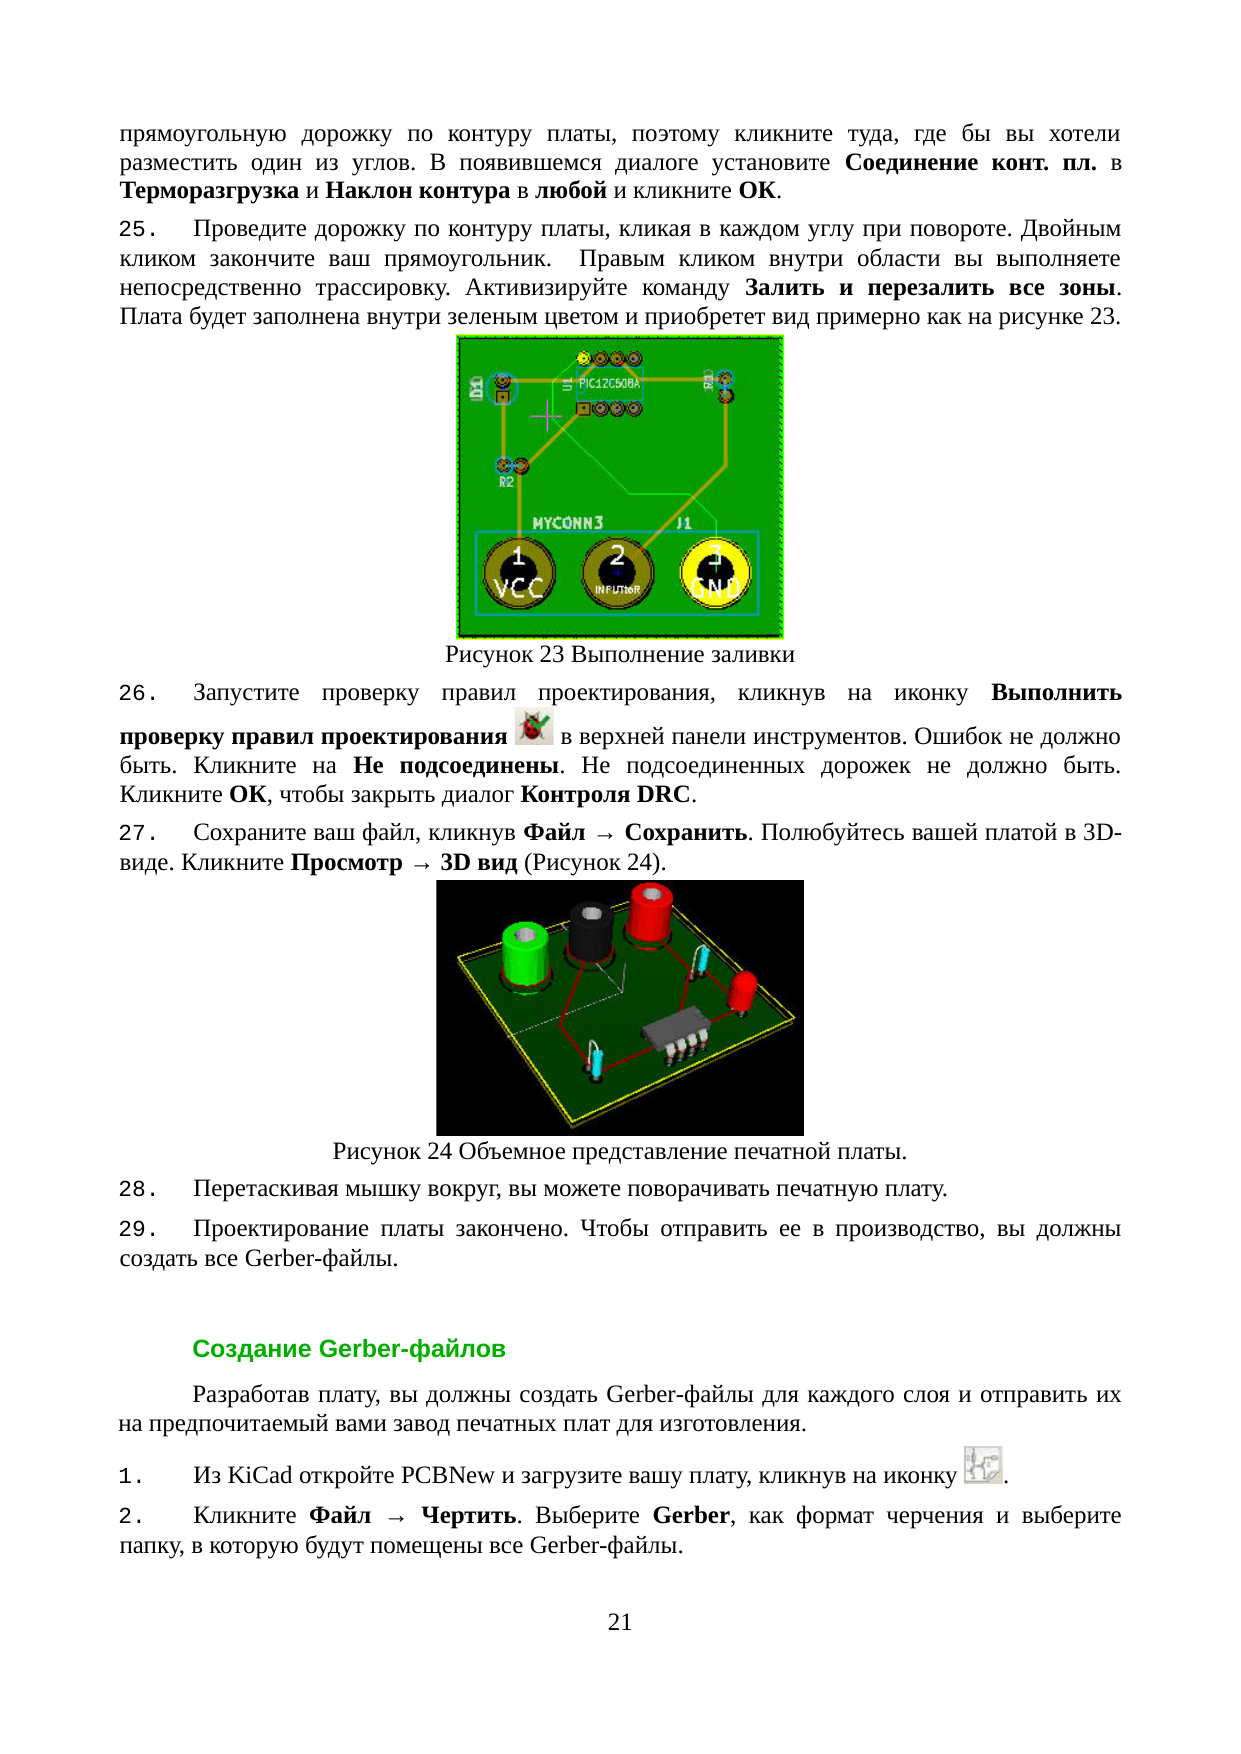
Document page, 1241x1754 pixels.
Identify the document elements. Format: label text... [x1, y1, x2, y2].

list Из KiCad откройте PCBNew и загрузите вашу плату, кликнув на иконку . [118, 1446, 1122, 1491]
list Сохраните ваш файл, кликнув Файл → Сохранить. Полюбуйтесь вашей платой в 3D-виде. Кликните Просмотр → 3D вид (Рисунок 24). [118, 817, 1122, 876]
picture [436, 880, 804, 1136]
list Проведите дорожку по контуру платы, кликая в каждом углу при повороте. Двойным кликом закончите ваш прямоугольник. Правым кликом внутри области вы выполняете непосредственно трассировку. Активизируйте команду Залить и перезалить все зоны. Плата будет заполнена внутри зеленым цветом и приобретет вид примерно как на рисунке 23. [118, 213, 1122, 330]
picture [456, 334, 785, 640]
text Разработав плату, вы должны создать Gerber-файлы для каждого слоя и отправить их на предпочитаемый вами завод печатных плат для изготовления. [118, 1379, 1122, 1437]
text Рисунок 24 Объемное представление печатной платы. [118, 884, 1122, 1164]
list Проектирование платы закончено. Чтобы отправить ее в производство, вы должны создать все Gerber-файлы. [118, 1213, 1122, 1272]
list Кликните Файл → Чертить. Выберите Gerber, как формат черчения и выберите папку, в которую будут помещены все Gerber-файлы. [118, 1500, 1122, 1559]
picture [963, 1446, 1003, 1484]
text Рисунок 23 Выполнение заливки [118, 339, 1122, 668]
list прямоугольную дорожку по контуру платы, поэтому кликните туда, где бы вы хотели разместить один из углов. В появившемся диалоге установите Соединение конт. пл. в Терморазгрузка и Наклон контура в любой и кликните ОК. [118, 118, 1122, 204]
list Перетаскивая мышку вокруг, вы можете поворачивать печатную плату. [118, 1173, 1122, 1204]
picture [514, 707, 554, 745]
list Запустите проверку правил проектирования, кликнув на иконку Выполнить проверку правил проектирования в верхней панели инструментов. Ошибок не должно быть. Кликните на Не подсоединены. Не подсоединенных дорожек не должно быть. Кликните ОК, чтобы закрыть диалог Контроля DRC. [118, 677, 1122, 808]
subtitle Создание Gerber-файлов [192, 1334, 1122, 1363]
